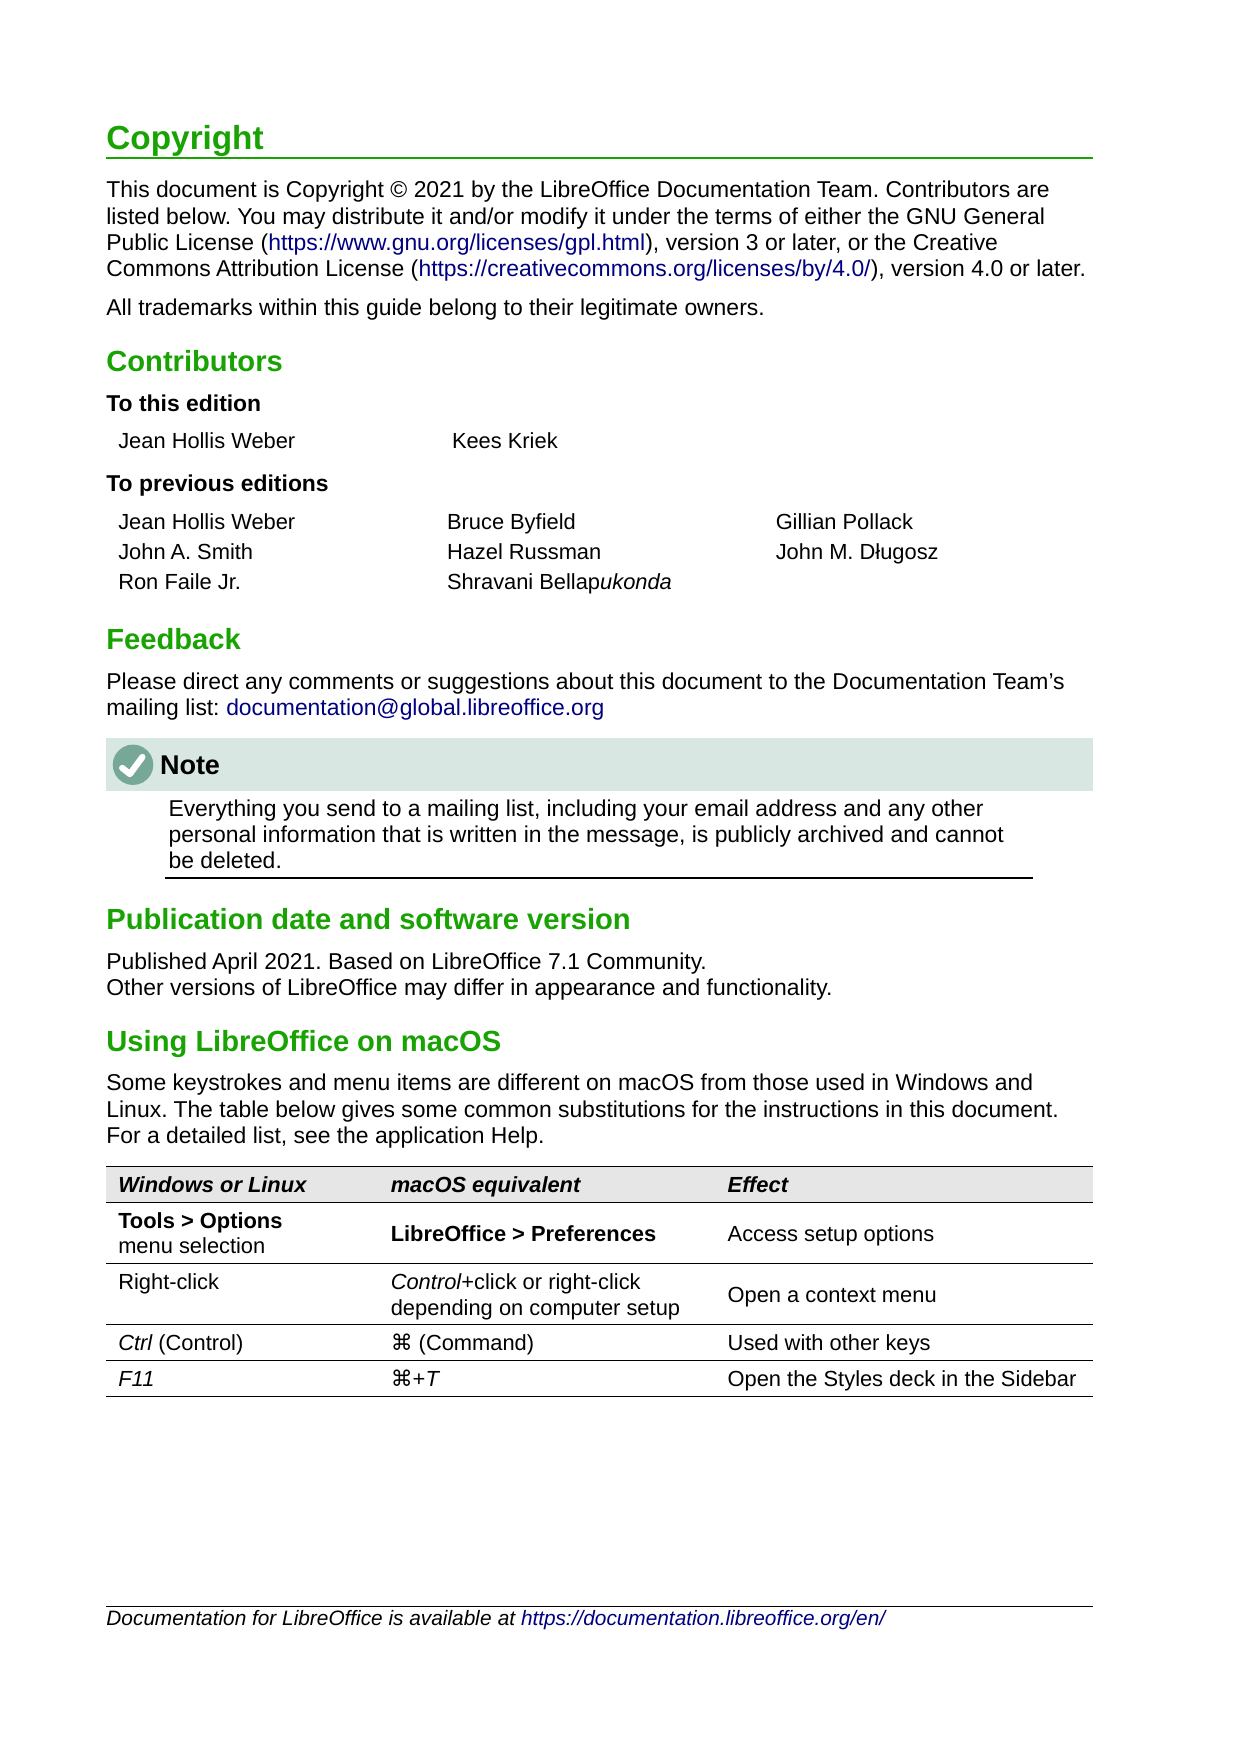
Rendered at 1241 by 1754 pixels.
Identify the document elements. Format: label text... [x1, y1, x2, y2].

table_header Kees Kriek [440, 429, 766, 458]
table_header Effect [716, 1167, 1093, 1202]
table_cell Used with other keys [716, 1325, 1093, 1360]
table_cell ⌘ (Command) [379, 1325, 716, 1360]
text To previous editions [106, 470, 1093, 496]
table_header Gillian Pollack [764, 509, 1093, 539]
table_cell ⌘+T [379, 1361, 716, 1396]
table_cell LibreOffice > Preferences [379, 1203, 716, 1263]
table_cell Ctrl (Control) [106, 1325, 379, 1360]
text Everything you send to a mailing list, including your email address and any other personal information that is written in the message, is publicly archived and cannot be deleted. [165, 791, 1033, 877]
text Published April 2021. Based on LibreOffice 7.1 Community. Other versions of LibreOffice may differ in appearance and functionality. [106, 948, 1093, 1000]
subtitle Using LibreOffice on macOS [106, 1024, 1093, 1057]
table_cell Open the Styles deck in the Sidebar [716, 1361, 1093, 1396]
table_header Windows or Linux [106, 1167, 379, 1202]
table_cell Shravani Bellapukonda [435, 569, 764, 599]
table_cell Tools > Options menu selection [106, 1203, 379, 1263]
table_header Bruce Byfield [435, 509, 764, 539]
subtitle Feedback [106, 622, 1093, 656]
table_cell Access setup options [716, 1203, 1093, 1263]
text This document is Copyright © 2021 by the LibreOffice Documentation Team. Contributors are listed below. You may distribute it and/or modify it under the terms of either the GNU General Public License (https://www.gnu.org/licenses/gpl.html), version 3 or later, or the Creative Commons Attribution License (https://creativecommons.org/licenses/by/4.0/), version 4.0 or later. [106, 176, 1093, 282]
table_header macOS equivalent [379, 1167, 716, 1202]
text To this edition [106, 389, 1093, 416]
table_cell Control+click or right-click depending on computer setup [379, 1264, 716, 1324]
table_cell Ron Faile Jr. [106, 569, 435, 599]
table_header Jean Hollis Weber [106, 509, 435, 539]
table_cell Right-click [106, 1264, 379, 1324]
table_header [766, 429, 1093, 458]
table_cell Open a context menu [716, 1264, 1093, 1324]
text Some keystrokes and menu items are different on macOS from those used in Windows and Linux. The table below gives some common substitutions for the instructions in this document. For a detailed list, see the application Help. [106, 1069, 1093, 1148]
table_cell Hazel Russman [435, 539, 764, 569]
table_cell John A. Smith [106, 539, 435, 569]
subtitle Contributors [106, 344, 1093, 378]
table_cell John M. Długosz [764, 539, 1093, 569]
text Please direct any comments or suggestions about this document to the Documentation Team’s mailing list: documentation@global.libreoffice.org [106, 668, 1093, 720]
text All trademarks within this guide belong to their legitimate owners. [106, 294, 1093, 321]
table_header Jean Hollis Weber [106, 429, 440, 458]
table_cell [764, 569, 1093, 599]
table_cell F11 [106, 1361, 379, 1396]
subtitle Copyright [106, 118, 1093, 157]
subtitle Note [106, 738, 1093, 791]
subtitle Publication date and software version [106, 902, 1093, 936]
